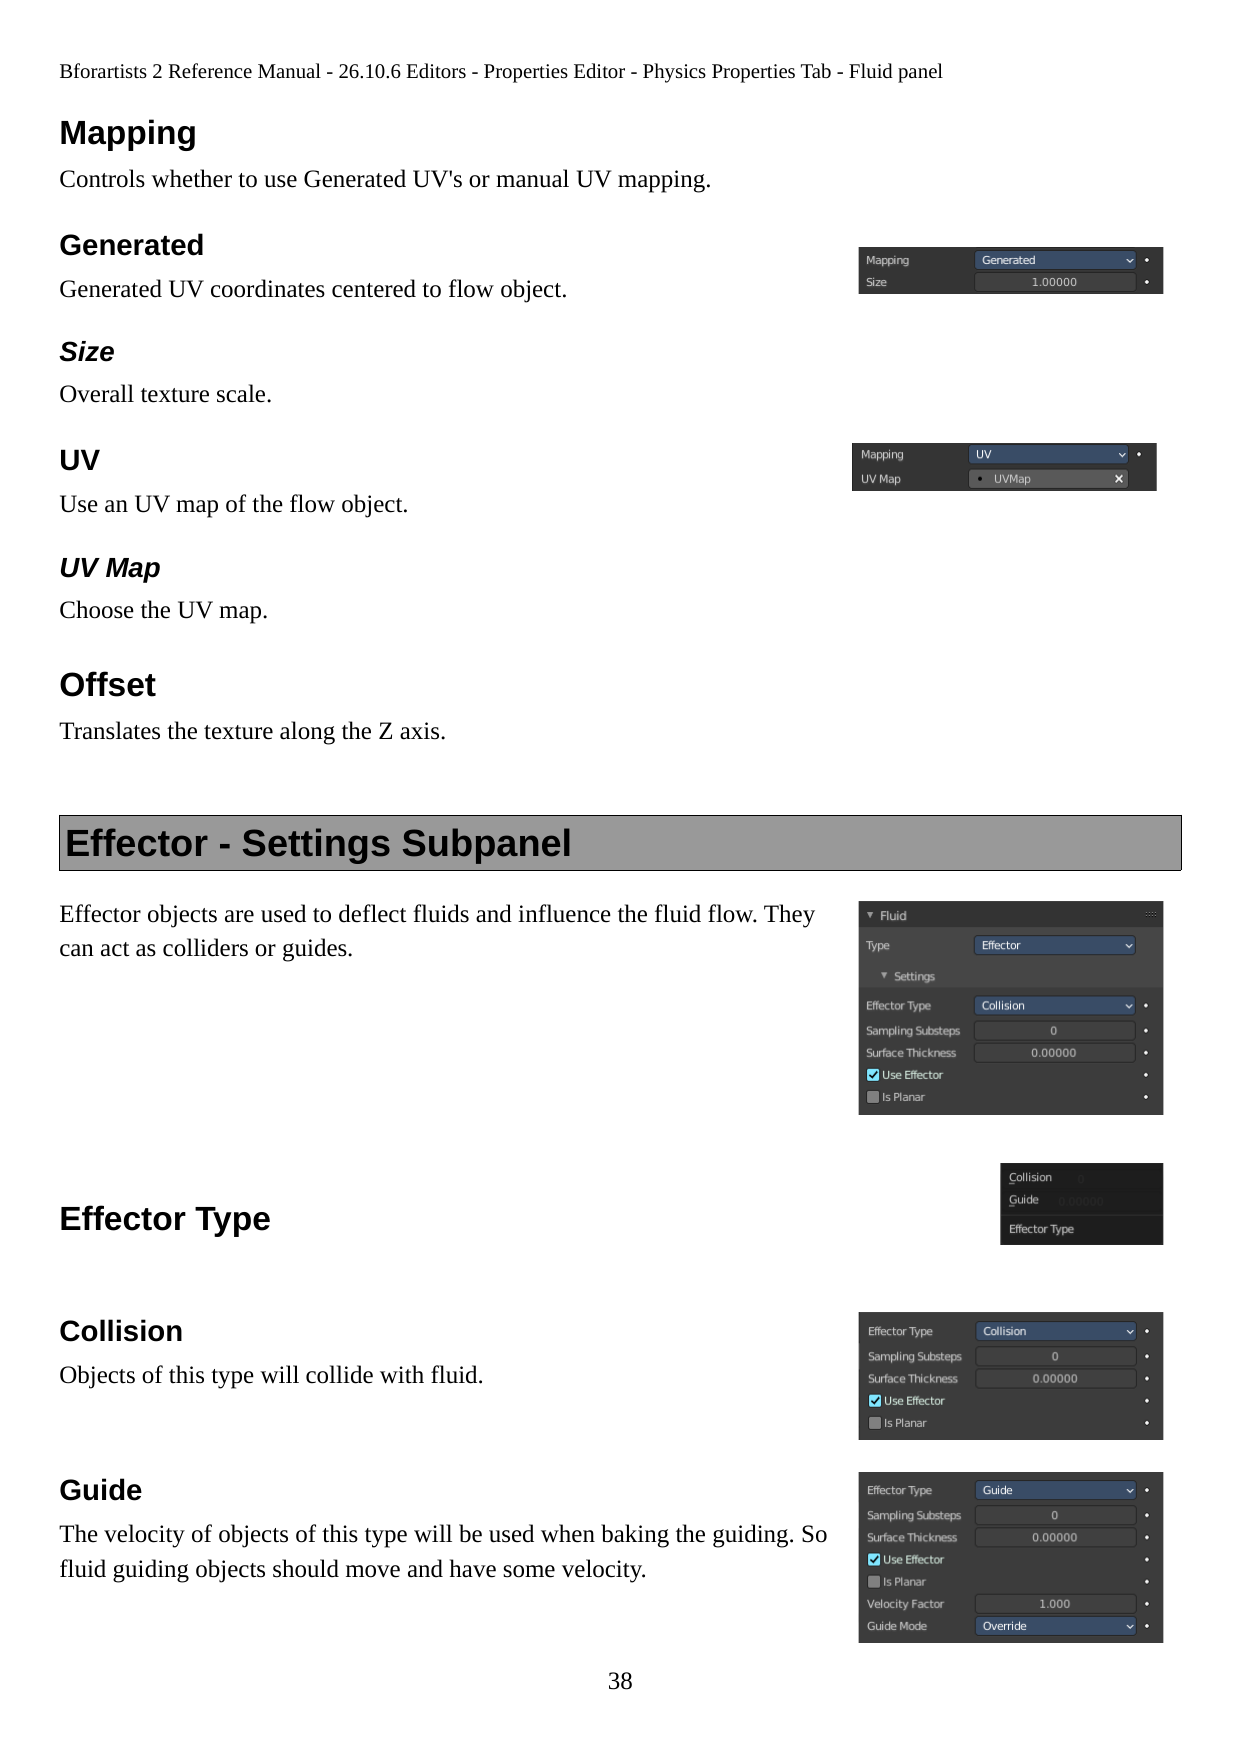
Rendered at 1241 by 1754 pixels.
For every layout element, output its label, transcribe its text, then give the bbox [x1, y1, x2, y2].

table_header Effector - Settings Subpanel [60, 816, 1181, 870]
subtitle Size [59, 335, 1181, 367]
text Translates the texture along the Z axis. [59, 716, 1181, 745]
text Overall texture scale. [59, 379, 1181, 408]
subtitle UV Map [59, 551, 1181, 583]
subtitle [1164, 1473, 1181, 1507]
subtitle [1157, 443, 1181, 477]
subtitle Mapping [59, 113, 1181, 151]
text Controls whether to use Generated UV's or manual UV mapping. [59, 164, 1181, 192]
picture [1000, 1163, 1164, 1245]
text Objects of this type will collide with fluid. [59, 1360, 858, 1389]
picture [858, 1312, 1164, 1440]
text Choose the UV map. [59, 595, 1181, 624]
picture [852, 443, 1157, 491]
text The velocity of objects of this type will be used when baking the guiding. So fluid guiding objects should move and have some velocity. [59, 1519, 858, 1582]
subtitle Effector Type [59, 1199, 1000, 1238]
picture [858, 1472, 1164, 1643]
subtitle [1164, 1199, 1181, 1238]
subtitle Offset [59, 665, 1181, 704]
picture [858, 247, 1164, 294]
subtitle Collision [59, 1314, 858, 1348]
subtitle Guide [59, 1473, 858, 1507]
subtitle [1164, 1314, 1181, 1348]
picture [858, 901, 1164, 1115]
text Generated UV coordinates centered to flow object. [59, 274, 1181, 302]
text Use an UV map of the flow object. [59, 489, 1181, 518]
subtitle Generated [59, 227, 1181, 261]
subtitle UV [59, 443, 852, 477]
text Effector objects are used to deflect fluids and influence the fluid flow. They can act as colliders or guides. [59, 899, 1181, 962]
